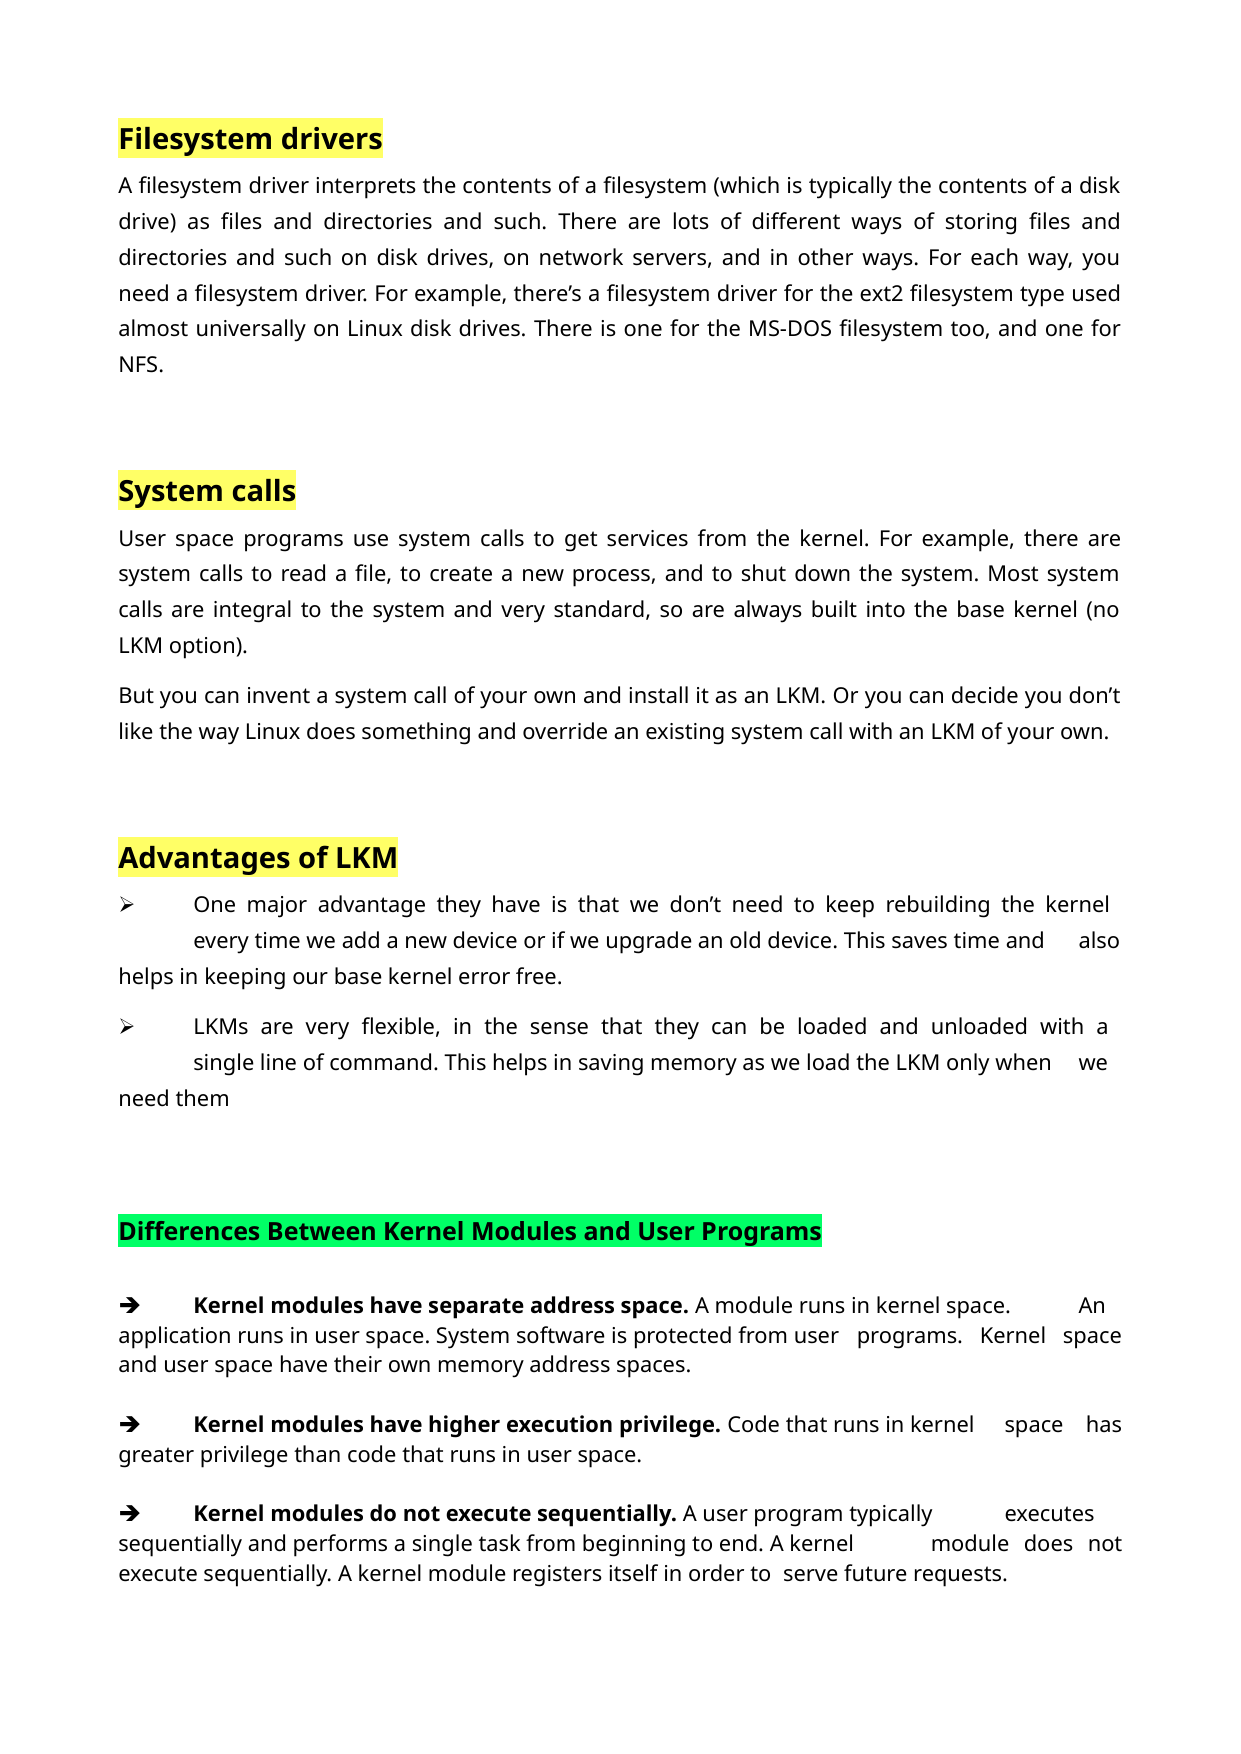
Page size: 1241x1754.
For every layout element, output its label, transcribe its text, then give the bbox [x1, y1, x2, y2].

subtitle Filesystem drivers [118, 118, 1122, 158]
list Kernel modules do not execute sequentially. A user program typically executes sequentially and performs a single task from beginning to end. A kernel module does not execute sequentially. A kernel module registers itself in order to serve future requests. [118, 1498, 1122, 1588]
subtitle System calls [118, 470, 1122, 510]
text User space programs use system calls to get services from the kernel. For example, there are system calls to read a file, to create a new process, and to shut down the system. Most system calls are integral to the system and very standard, so are always built into the base kernel (no LKM option). [118, 523, 1122, 659]
list Kernel modules have separate address space. A module runs in kernel space. An application runs in user space. System software is protected from user programs. Kernel space and user space have their own memory address spaces. [118, 1290, 1122, 1379]
list LKMs are very flexible, in the sense that they can be loaded and unloaded with a single line of command. This helps in saving memory as we load the LKM only when we need them [118, 1011, 1122, 1112]
subtitle Advantages of LKM [118, 837, 1122, 877]
list Kernel modules have higher execution privilege. Code that runs in kernel space has greater privilege than code that runs in user space. [118, 1409, 1122, 1468]
text But you can invent a system call of your own and install it as an LKM. Or you can decide you don’t like the way Linux does something and override an existing system call with an LKM of your own. [118, 680, 1122, 746]
subtitle Differences Between Kernel Modules and User Programs [118, 1213, 1122, 1247]
text A filesystem driver interprets the contents of a filesystem (which is typically the contents of a disk drive) as files and directories and such. There are lots of different ways of storing files and directories and such on disk drives, on network servers, and in other ways. For each way, you need a filesystem driver. For example, there’s a filesystem driver for the ext2 filesystem type used almost universally on Linux disk drives. There is one for the MS-DOS filesystem too, and one for NFS. [118, 170, 1122, 379]
list One major advantage they have is that we don’t need to keep rebuilding the kernel every time we add a new device or if we upgrade an old device. This saves time and also helps in keeping our base kernel error free. [118, 889, 1122, 991]
